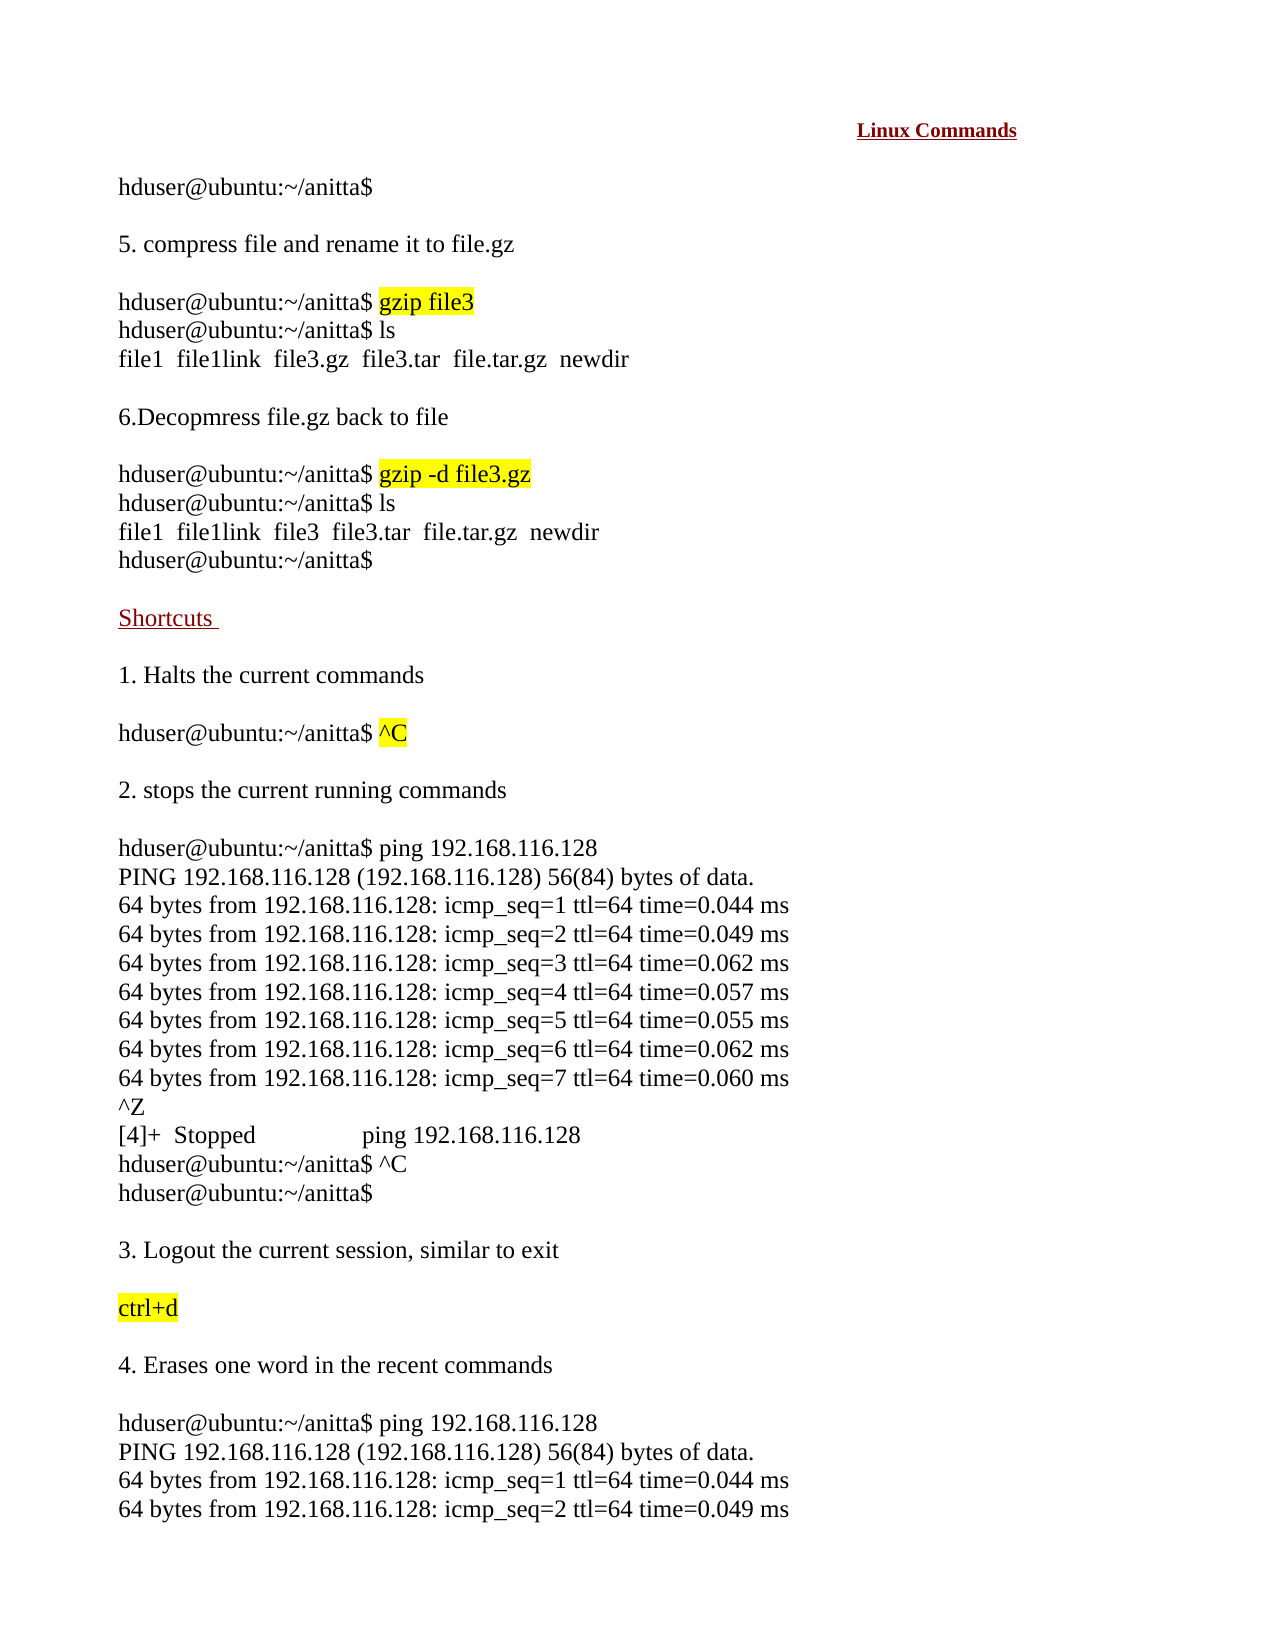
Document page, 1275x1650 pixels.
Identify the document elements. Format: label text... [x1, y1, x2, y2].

text 2. stops the current running commands [118, 775, 1157, 804]
text ^Z [118, 1092, 1157, 1120]
text 64 bytes from 192.168.116.128: icmp_seq=4 ttl=64 time=0.057 ms [118, 977, 1157, 1005]
text 3. Logout the current session, similar to exit [118, 1235, 1157, 1264]
text 5. compress file and rename it to file.gz [118, 229, 1157, 258]
text PING 192.168.116.128 (192.168.116.128) 56(84) bytes of data. [118, 1437, 1157, 1465]
text hduser@ubuntu:~/anitta$ ^C [118, 718, 1157, 747]
text hduser@ubuntu:~/anitta$ ^C [118, 1149, 1157, 1178]
text 64 bytes from 192.168.116.128: icmp_seq=3 ttl=64 time=0.062 ms [118, 948, 1157, 977]
text ctrl+d [118, 1293, 1157, 1322]
text 4. Erases one word in the recent commands [118, 1350, 1157, 1379]
text hduser@ubuntu:~/anitta$ ls [118, 315, 1157, 344]
text Shortcuts [118, 603, 1157, 632]
text file1 file1link file3 file3.tar file.tar.gz newdir [118, 517, 1157, 545]
text 6.Decopmress file.gz back to file [118, 402, 1157, 430]
text 1. Halts the current commands [118, 660, 1157, 689]
text [4]+ Stopped ping 192.168.116.128 [118, 1120, 1157, 1149]
text 64 bytes from 192.168.116.128: icmp_seq=6 ttl=64 time=0.062 ms [118, 1034, 1157, 1063]
text hduser@ubuntu:~/anitta$ [118, 545, 1157, 574]
text file1 file1link file3.gz file3.tar file.tar.gz newdir [118, 344, 1157, 373]
text PING 192.168.116.128 (192.168.116.128) 56(84) bytes of data. [118, 862, 1157, 890]
text hduser@ubuntu:~/anitta$ ping 192.168.116.128 [118, 1408, 1157, 1437]
text 64 bytes from 192.168.116.128: icmp_seq=2 ttl=64 time=0.049 ms [118, 919, 1157, 948]
text hduser@ubuntu:~/anitta$ [118, 1178, 1157, 1207]
text 64 bytes from 192.168.116.128: icmp_seq=2 ttl=64 time=0.049 ms [118, 1494, 1157, 1523]
text 64 bytes from 192.168.116.128: icmp_seq=1 ttl=64 time=0.044 ms [118, 1465, 1157, 1494]
text 64 bytes from 192.168.116.128: icmp_seq=1 ttl=64 time=0.044 ms [118, 890, 1157, 919]
text hduser@ubuntu:~/anitta$ gzip -d file3.gz [118, 459, 1157, 488]
text 64 bytes from 192.168.116.128: icmp_seq=7 ttl=64 time=0.060 ms [118, 1063, 1157, 1092]
text hduser@ubuntu:~/anitta$ gzip file3 [118, 287, 1157, 315]
text hduser@ubuntu:~/anitta$ [118, 172, 1157, 200]
text hduser@ubuntu:~/anitta$ ping 192.168.116.128 [118, 833, 1157, 862]
text 64 bytes from 192.168.116.128: icmp_seq=5 ttl=64 time=0.055 ms [118, 1005, 1157, 1034]
text hduser@ubuntu:~/anitta$ ls [118, 488, 1157, 517]
